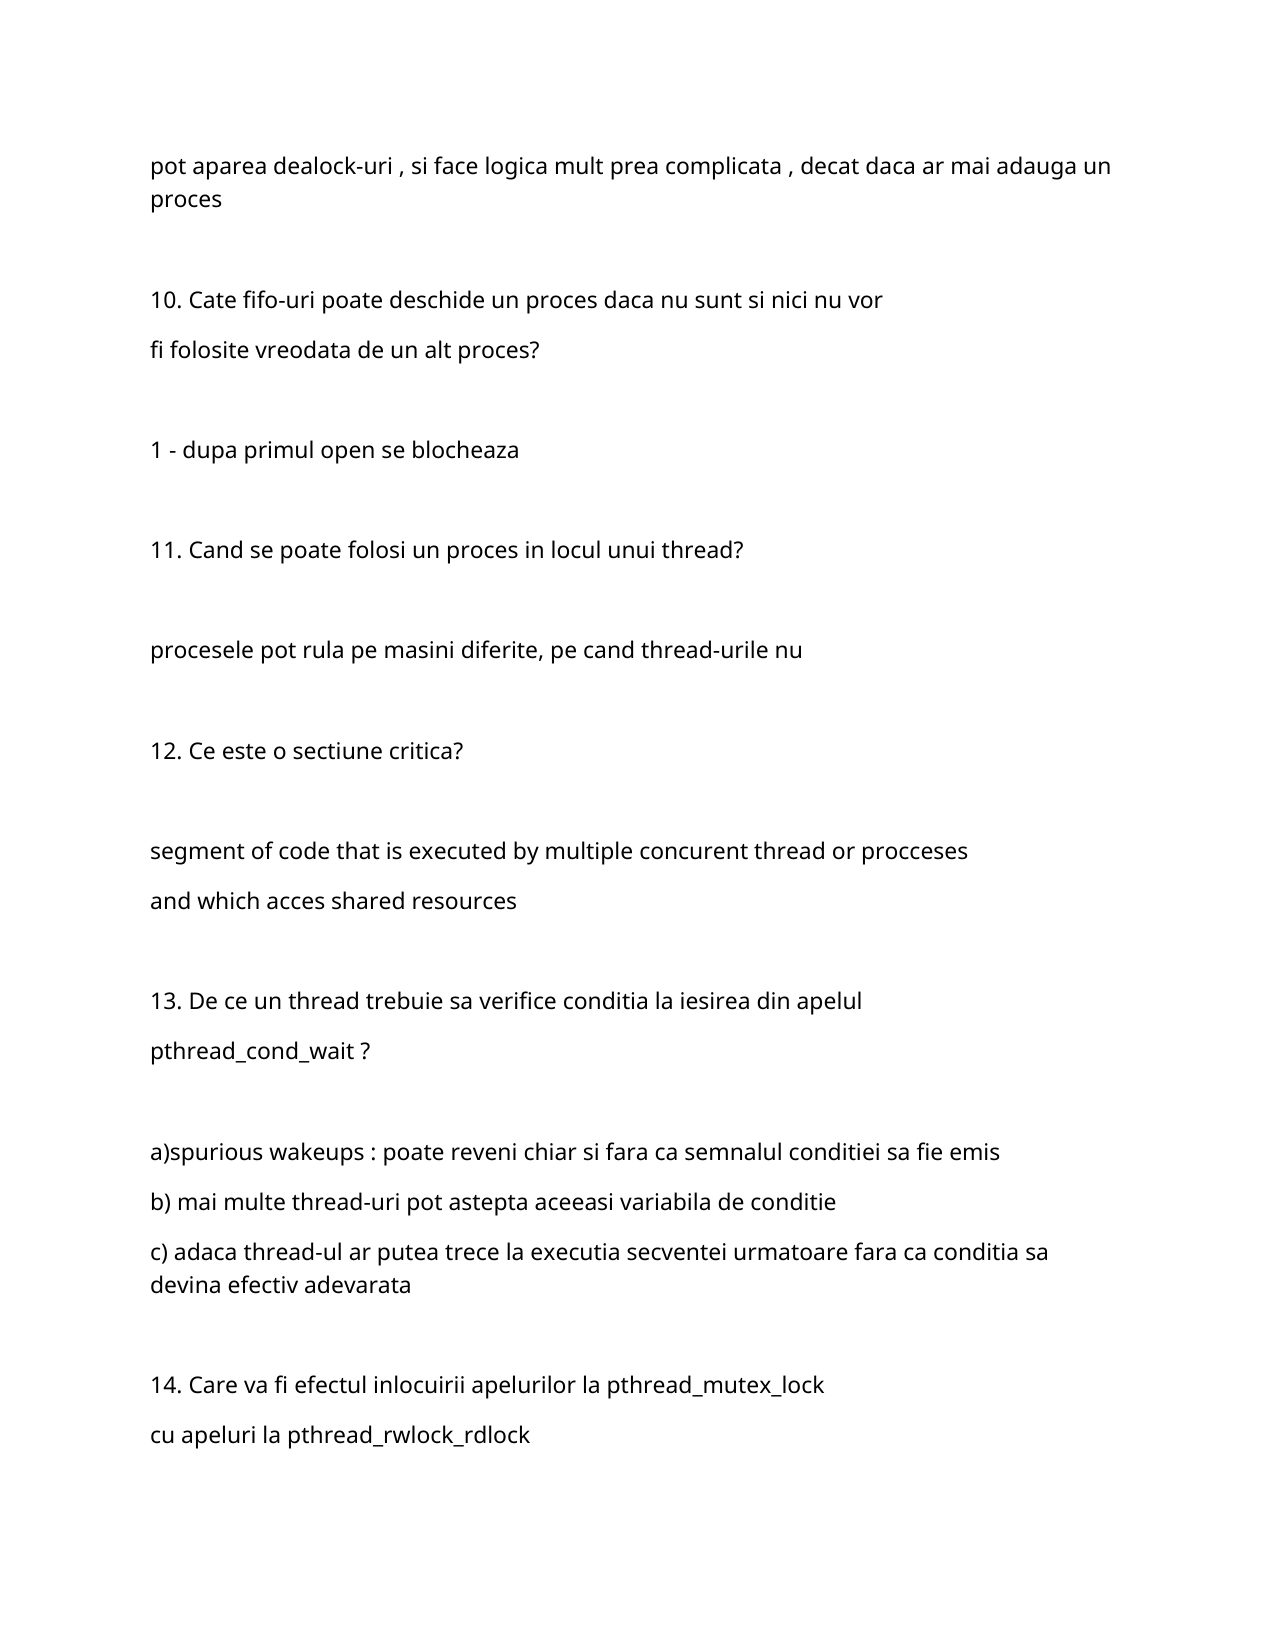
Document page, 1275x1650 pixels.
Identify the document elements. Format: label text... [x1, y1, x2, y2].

text fi folosite vreodata de un alt proces? [150, 334, 1125, 365]
text 10. Cate fifo-uri poate deschide un proces daca nu sunt si nici nu vor [150, 284, 1125, 315]
text procesele pot rula pe masini diferite, pe cand thread-urile nu [150, 634, 1125, 666]
text pthread_cond_wait ? [150, 1035, 1125, 1066]
text pot aparea dealock-uri , si face logica mult prea complicata , decat daca ar mai adauga un proces [150, 150, 1125, 215]
text 12. Ce este o sectiune critica? [150, 734, 1125, 766]
text and which acces shared resources [150, 885, 1125, 916]
text 11. Cand se poate folosi un proces in locul unui thread? [150, 534, 1125, 565]
text 14. Care va fi efectul inlocuirii apelurilor la pthread_mutex_lock [150, 1369, 1125, 1401]
text b) mai multe thread-uri pot astepta aceeasi variabila de conditie [150, 1186, 1125, 1217]
text cu apeluri la pthread_rwlock_rdlock [150, 1419, 1125, 1451]
text c) adaca thread-ul ar putea trece la executia secventei urmatoare fara ca conditia sa devina efectiv adevarata [150, 1236, 1125, 1300]
text segment of code that is executed by multiple concurent thread or procceses [150, 835, 1125, 866]
text a)spurious wakeups : poate reveni chiar si fara ca semnalul conditiei sa fie emis [150, 1135, 1125, 1167]
text 13. De ce un thread trebuie sa verifice conditia la iesirea din apelul [150, 985, 1125, 1016]
text 1 - dupa primul open se blocheaza [150, 434, 1125, 465]
